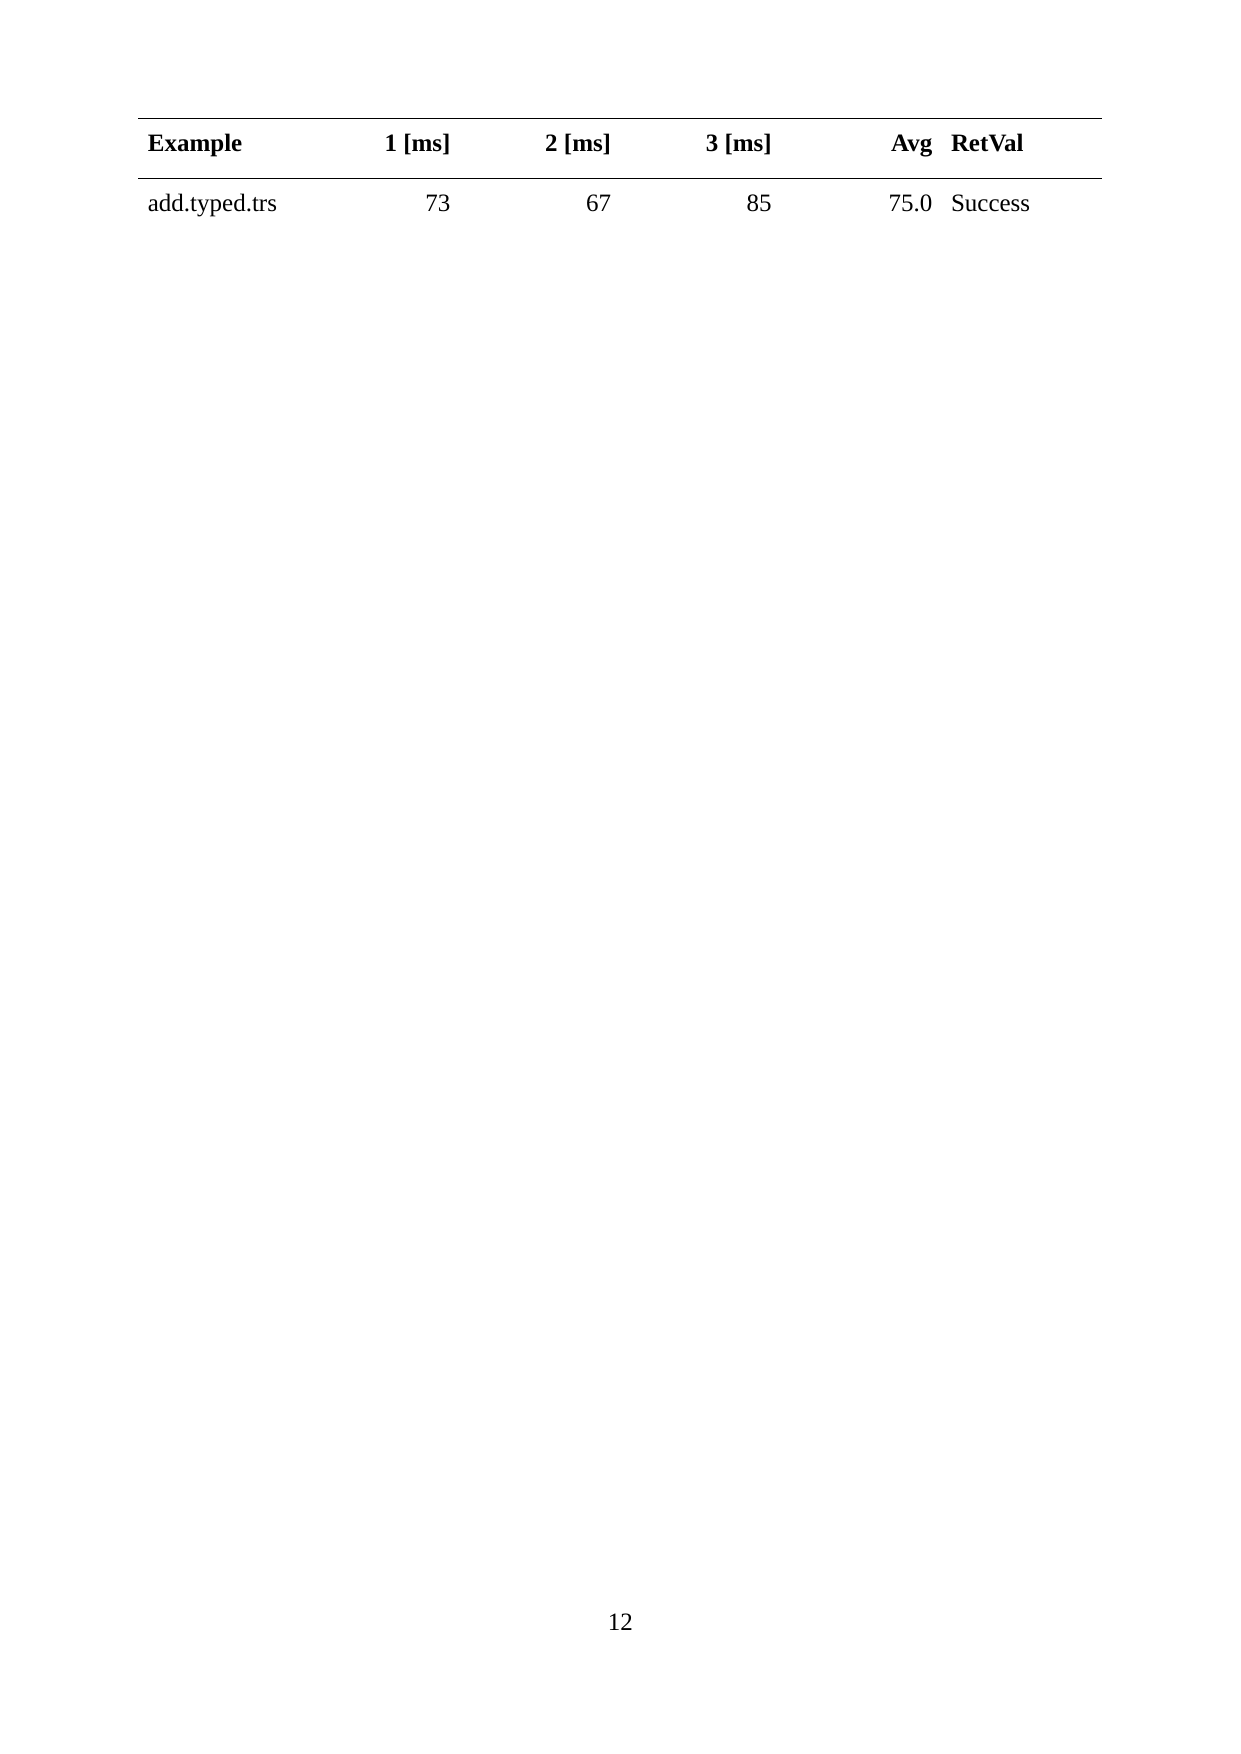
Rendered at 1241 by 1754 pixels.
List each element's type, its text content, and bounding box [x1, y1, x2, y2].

table_header Example [138, 119, 299, 178]
table_header 2 [ms] [460, 119, 620, 178]
table_cell add.typed.trs [138, 179, 299, 238]
table_header Avg [781, 119, 941, 178]
table_header RetVal [941, 119, 1102, 178]
table_header 3 [ms] [620, 119, 781, 178]
table_cell Success [941, 179, 1102, 238]
table_header 1 [ms] [299, 119, 459, 178]
table_cell 67 [460, 179, 620, 238]
table_cell 75.0 [781, 179, 941, 238]
table_cell 85 [620, 179, 781, 238]
table_cell 73 [299, 179, 459, 238]
